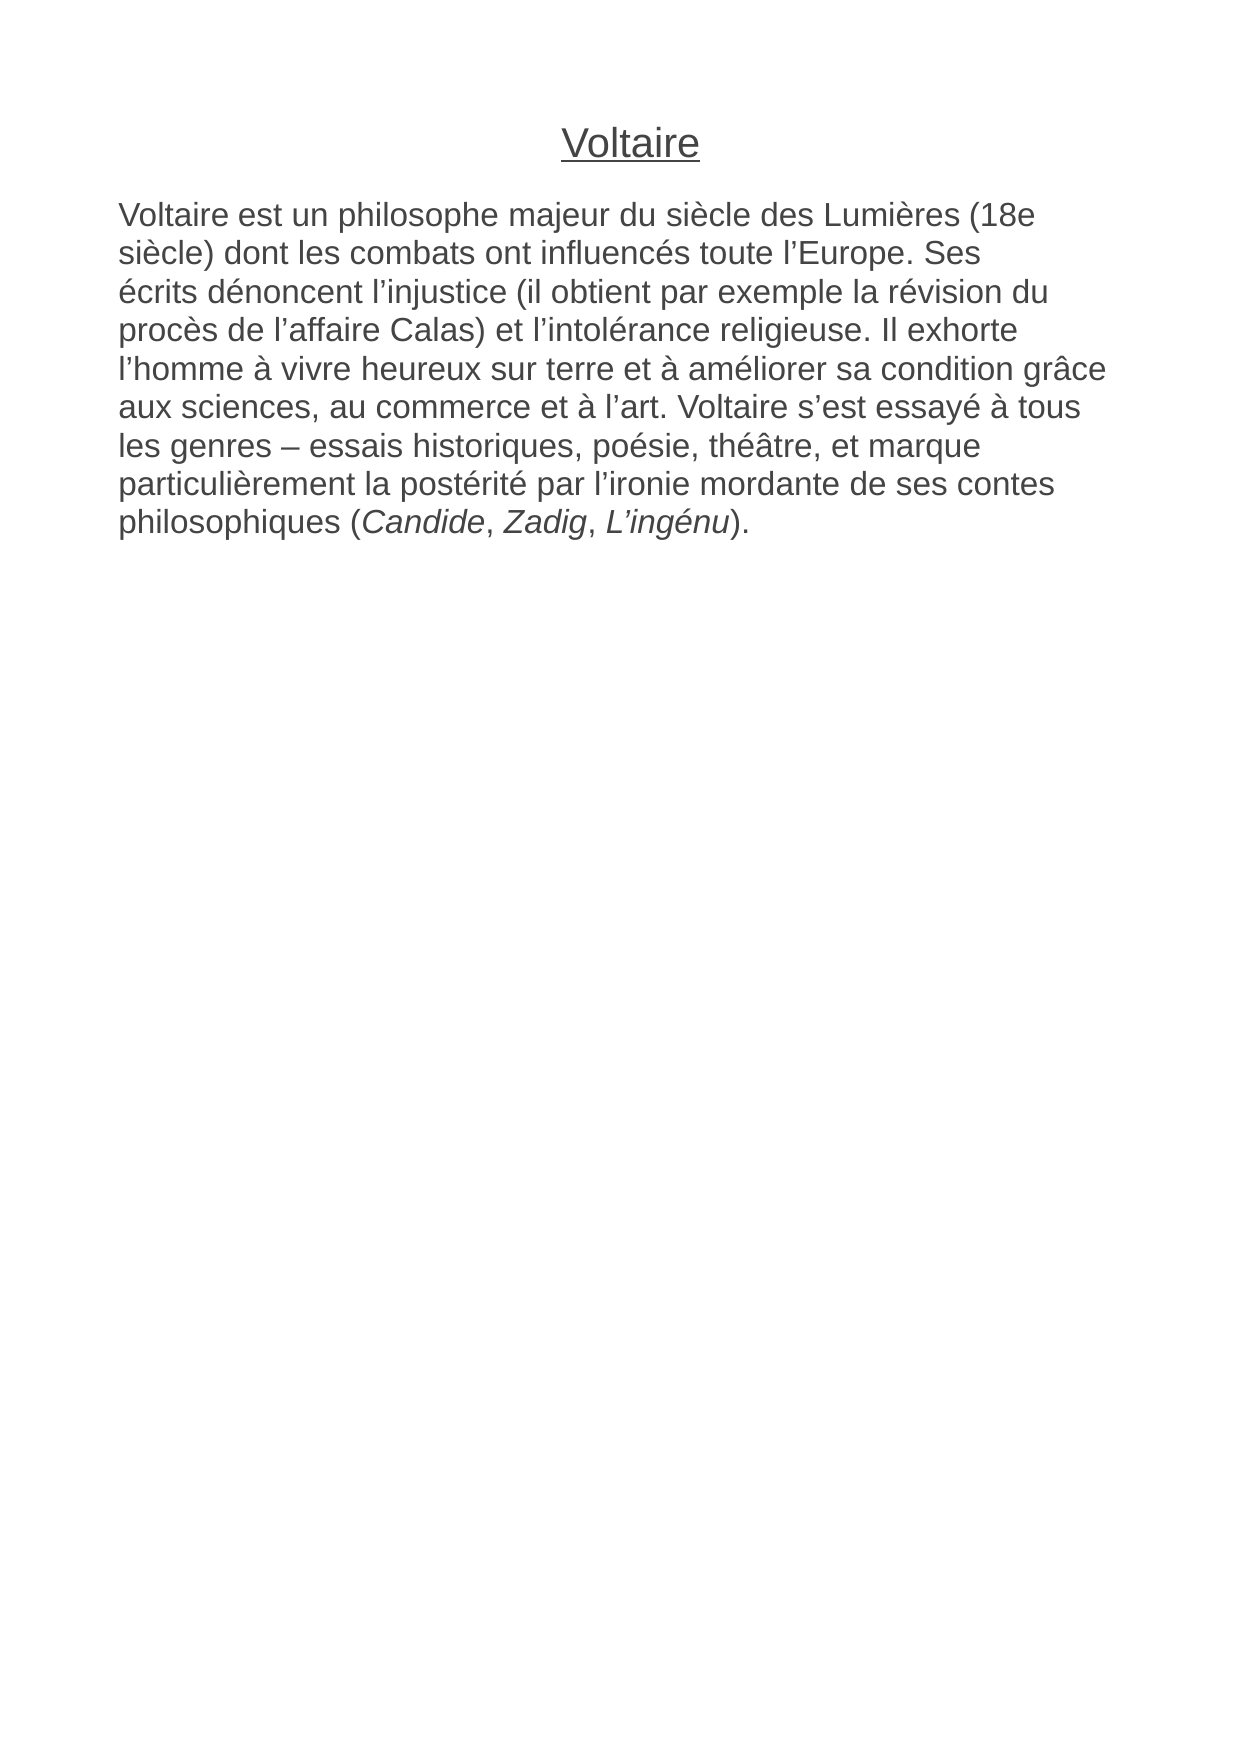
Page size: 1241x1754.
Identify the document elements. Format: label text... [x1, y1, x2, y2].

text Voltaire [118, 118, 1122, 166]
text Voltaire est un philosophe majeur du siècle des Lumières (18e siècle) dont les combats ont influencés toute l’Europe. Ses écrits dénoncent l’injustice (il obtient par exemple la révision du procès de l’affaire Calas) et l’intolérance religieuse. Il exhorte l’homme à vivre heureux sur terre et à améliorer sa condition grâce aux sciences, au commerce et à l’art. Voltaire s’est essayé à tous les genres – essais historiques, poésie, théâtre, et marque particulièrement la postérité par l’ironie mordante de ses contes philosophiques (Candide, Zadig, L’ingénu). [118, 195, 1122, 541]
